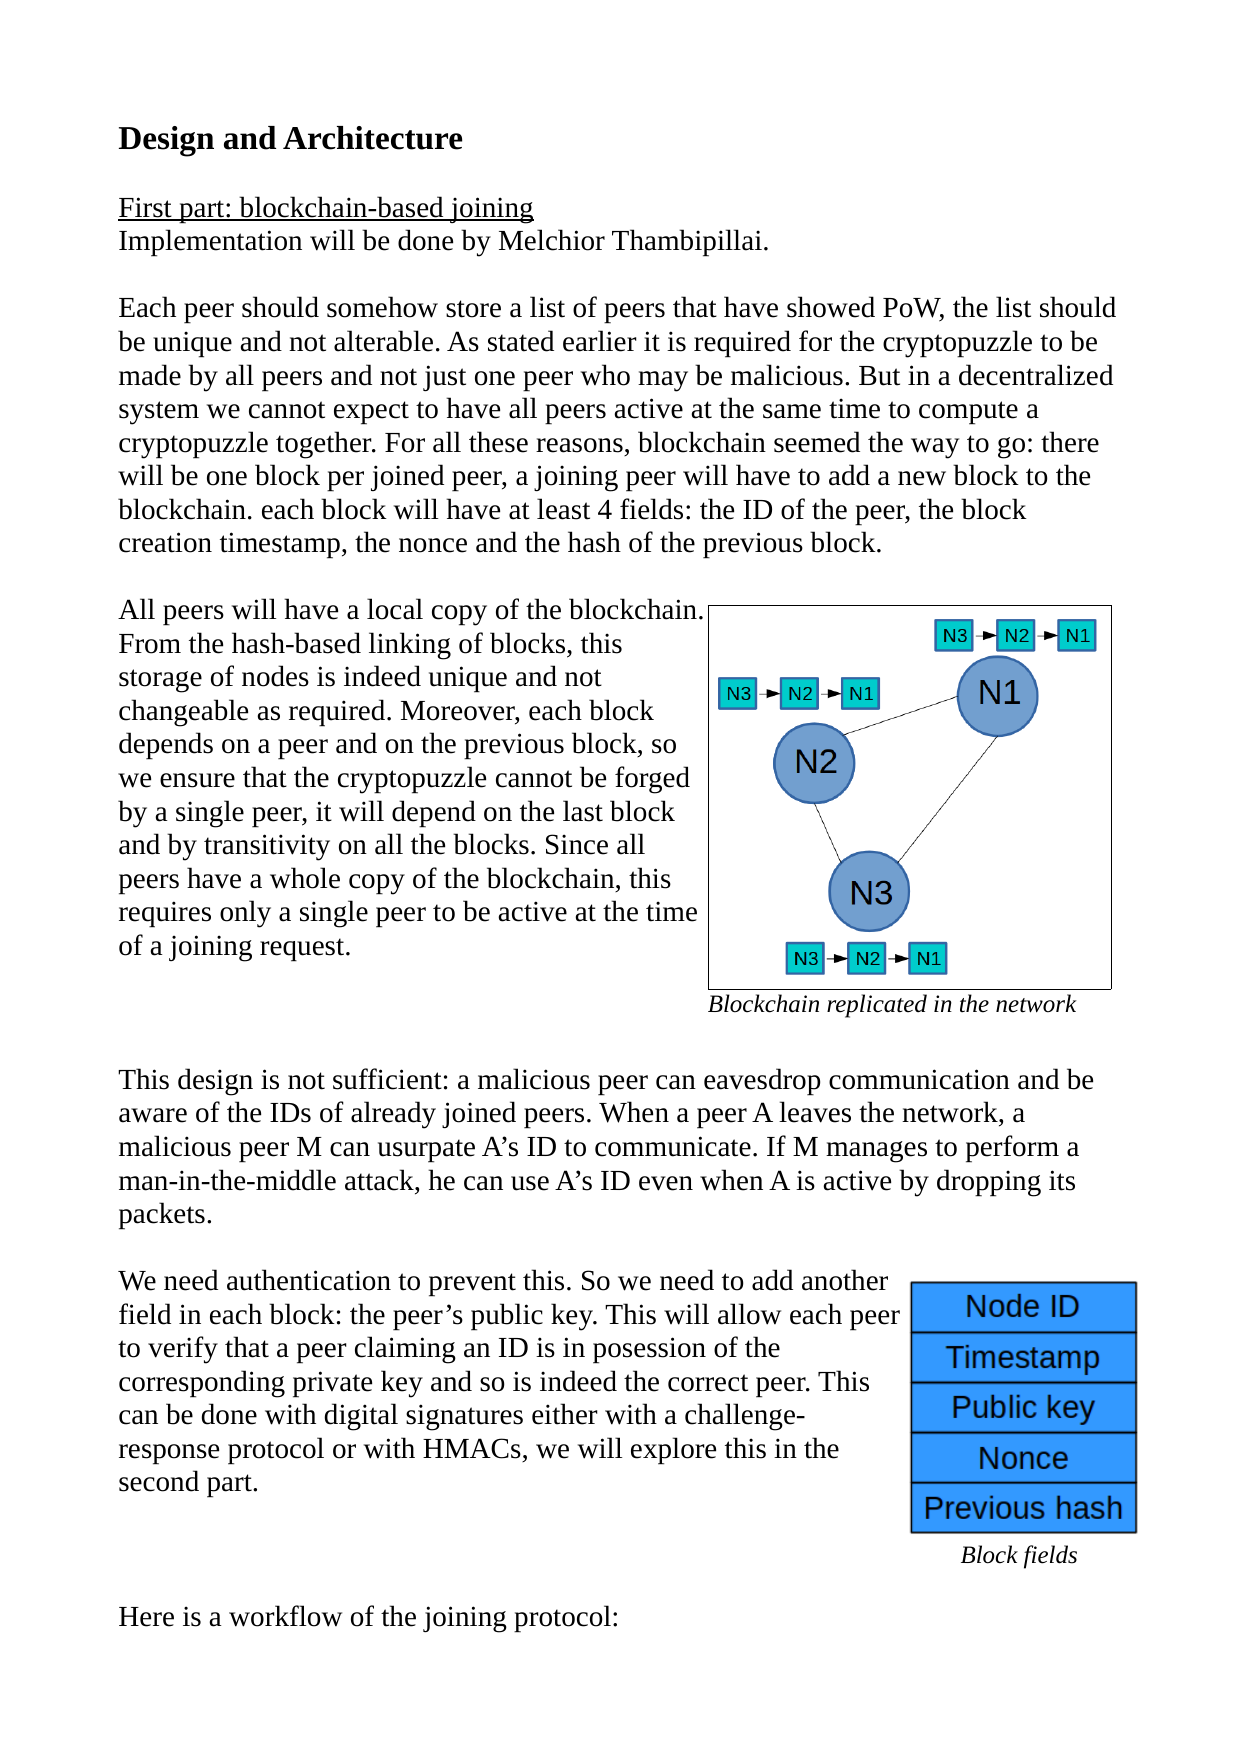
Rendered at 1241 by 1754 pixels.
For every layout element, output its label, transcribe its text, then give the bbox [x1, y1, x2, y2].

text First part: blockchain-based joining [118, 190, 1122, 223]
text Each peer should somehow store a list of peers that have showed PoW, the list should be unique and not alterable. As stated earlier it is required for the cryptopuzzle to be made by all peers and not just one peer who may be malicious. But in a decentralized system we cannot expect to have all peers active at the same time to compute a cryptopuzzle together. For all these reasons, blockchain seemed the way to go: there will be one block per joined peer, a joining peer will have to add a new block to the blockchain. each block will have at least 4 fields: the ID of the peer, the block creation timestamp, the nonce and the hash of the previous block. [118, 291, 1122, 559]
picture [709, 606, 1111, 989]
picture [904, 1273, 1142, 1541]
text This design is not sufficient: a malicious peer can eavesdrop communication and be aware of the IDs of already joined peers. When a peer A leaves the network, a malicious peer M can usurpate A’s ID to communicate. If M manages to perform a man-in-the-middle attack, he can use A’s ID even when A is active by dropping its packets. [118, 1062, 1122, 1230]
text We need authentication to prevent this. So we need to add another field in each block: the peer’s public key. This will allow each peer to verify that a peer claiming an ID is in posession of the corresponding private key and so is indeed the correct peer. This can be done with digital signatures either with a challenge-response protocol or with HMACs, we will explore this in the second part. [118, 1263, 904, 1498]
text Block fields [904, 1541, 1142, 1569]
text Design and Architecture [118, 118, 1122, 156]
text All peers will have a local copy of the blockchain. From the hash-based linking of blocks, this storage of nodes is indeed unique and not changeable as required. Moreover, each block depends on a peer and on the previous block, so we ensure that the cryptopuzzle cannot be forged by a single peer, it will depend on the last block and by transitivity on all the blocks. Since all peers have a whole copy of the blockchain, this requires only a single peer to be active at the time of a joining request. [118, 592, 1122, 961]
text Implementation will be done by Melchior Thambipillai. [118, 223, 1122, 257]
text Blockchain replicated in the network [708, 990, 1111, 1018]
text Here is a workflow of the joining protocol: [118, 1599, 1122, 1632]
